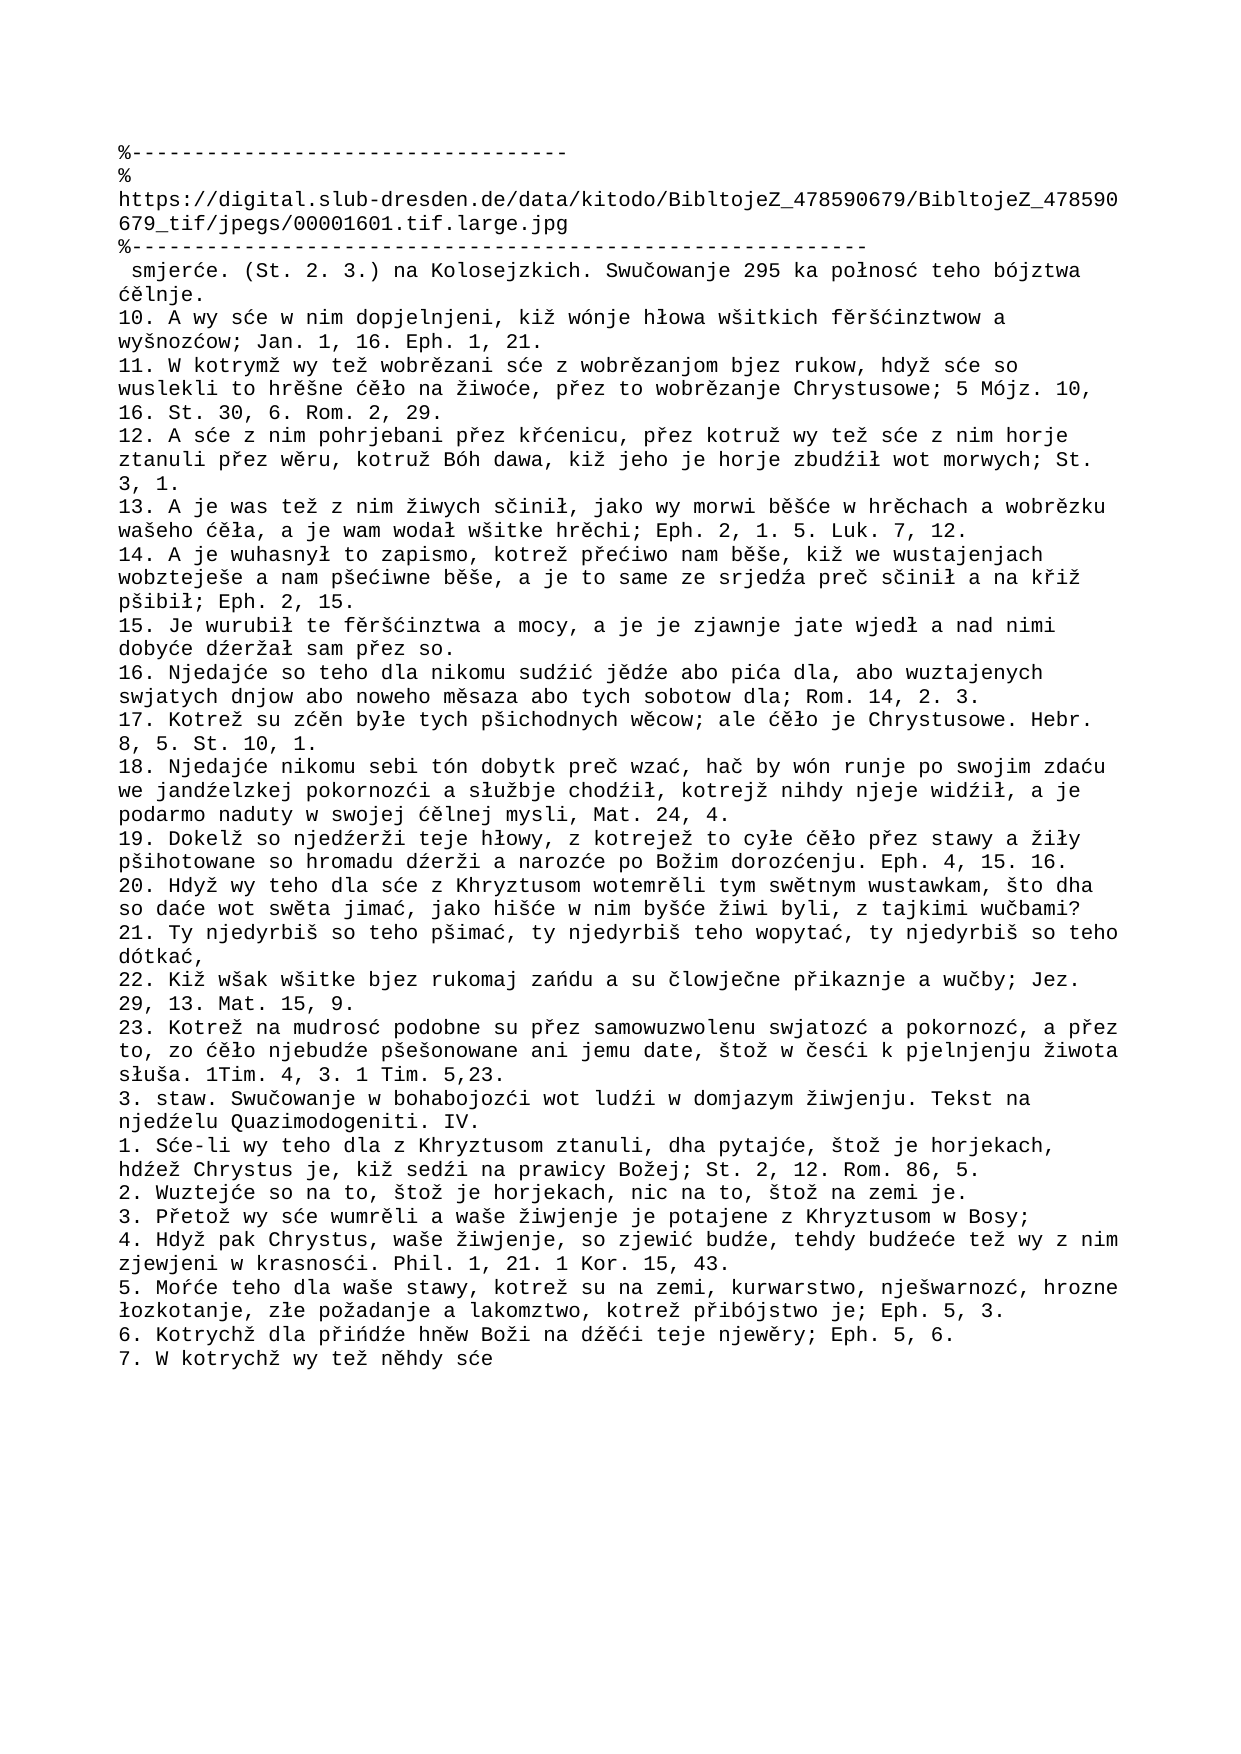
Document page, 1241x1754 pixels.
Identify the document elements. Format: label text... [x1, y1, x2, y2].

text 2. Wuztejće so na to, štož je horjekach, nic na to, štož na zemi je. [118, 1182, 1122, 1206]
text 18. Njedajće nikomu sebi tón dobytk preč wzać, hač by wón runje po swojim zdaću we jandźelzkej pokornozći a słužbje chodźił, kotrejž nihdy njeje widźił, a je podarmo naduty w swojej ćělnej mysli, Mat. 24, 4. [118, 757, 1122, 827]
text 15. Je wurubił te fěršćinztwa a mocy, a je je zjawnje jate wjedł a nad nimi dobyće dźeržał sam přez so. [118, 615, 1122, 662]
text 21. Ty njedyrbiš so teho pšimać, ty njedyrbiš teho wopytać, ty njedyrbiš so teho dótkać, [118, 922, 1122, 969]
text 22. Kiž wšak wšitke bjez rukomaj zańdu a su člowječne přikaznje a wučby; Jez. 29, 13. Mat. 15, 9. [118, 969, 1122, 1017]
text smjerće. (St. 2. 3.) na Kolosejzkich. Swučowanje 295 ka połnosć teho bójztwa ćělnje. [118, 260, 1122, 307]
text 11. W kotrymž wy tež wobrězani sće z wobrězanjom bjez rukow, hdyž sće so wuslekli to hrěšne ćěło na žiwoće, přez to wobrězanje Chrystusowe; 5 Mójz. 10, 16. St. 30, 6. Rom. 2, 29. [118, 354, 1122, 426]
text 6. Kotrychž dla přińdźe hněw Boži na dźěći teje njewěry; Eph. 5, 6. [118, 1324, 1122, 1348]
text 7. W kotrychž wy tež něhdy sće [118, 1348, 1122, 1371]
text 14. A je wuhasnył to zapismo, kotrež přećiwo nam běše, kiž we wustajenjach wobzteješe a nam pšećiwne běše, a je to same ze srjedźa preč sčinił a na křiž pšibił; Eph. 2, 15. [118, 544, 1122, 615]
text 13. A je was tež z nim žiwych sčinił, jako wy morwi běšće w hrěchach a wobrězku wašeho ćěła, a je wam wodał wšitke hrěchi; Eph. 2, 1. 5. Luk. 7, 12. [118, 496, 1122, 544]
text 3. staw. Swučowanje w bohabojozći wot ludźi w domjazym žiwjenju. Tekst na njedźelu Quazimodogeniti. IV. [118, 1088, 1122, 1135]
text % https://digital.slub-dresden.de/data/kitodo/BibltojeZ_478590679/BibltojeZ_478590679_tif/jpegs/00001601.tif.large.jpg [118, 165, 1122, 236]
text 19. Dokelž so njedźerži teje hłowy, z kotrejež to cyłe ćěło přez stawy a žiły pšihotowane so hromadu dźerži a narozće po Božim dorozćenju. Eph. 4, 15. 16. [118, 827, 1122, 875]
text 12. A sće z nim pohrjebani přez křćenicu, přez kotruž wy tež sće z nim horje ztanuli přez wěru, kotruž Bóh dawa, kiž jeho je horje zbudźił wot morwych; St. 3, 1. [118, 426, 1122, 496]
text 10. A wy sće w nim dopjelnjeni, kiž wónje hłowa wšitkich fěršćinztwow a wyšnozćow; Jan. 1, 16. Eph. 1, 21. [118, 307, 1122, 354]
text 1. Sće-li wy teho dla z Khryztusom ztanuli, dha pytajće, štož je horjekach, hdźež Chrystus je, kiž sedźi na prawicy Božej; St. 2, 12. Rom. 86, 5. [118, 1135, 1122, 1182]
text %----------------------------------- [118, 142, 1122, 165]
text 20. Hdyž wy teho dla sće z Khryztusom wotemrěli tym swětnym wustawkam, što dha so daće wot swěta jimać, jako hišće w nim byšće žiwi byli, z tajkimi wučbami? [118, 875, 1122, 922]
text 17. Kotrež su zćěn byłe tych pšichodnych wěcow; ale ćěło je Chrystusowe. Hebr. 8, 5. St. 10, 1. [118, 709, 1122, 757]
text 4. Hdyž pak Chrystus, waše žiwjenje, so zjewić budźe, tehdy budźeće tež wy z nim zjewjeni w krasnosći. Phil. 1, 21. 1 Kor. 15, 43. [118, 1229, 1122, 1277]
text 3. Přetož wy sće wumrěli a waše žiwjenje je potajene z Khryztusom w Bosy; [118, 1206, 1122, 1229]
text 5. Moŕće teho dla waše stawy, kotrež su na zemi, kurwarstwo, nješwarnozć, hrozne łozkotanje, złe požadanje a lakomztwo, kotrež přibójstwo je; Eph. 5, 3. [118, 1277, 1122, 1324]
text %----------------------------------------------------------- [118, 236, 1122, 260]
text 16. Njedajće so teho dla nikomu sudźić jědźe abo pića dla, abo wuztajenych swjatych dnjow abo noweho měsaza abo tych sobotow dla; Rom. 14, 2. 3. [118, 662, 1122, 709]
text 23. Kotrež na mudrosć podobne su přez samowuzwolenu swjatozć a pokornozć, a přez to, zo ćěło njebudźe pšešonowane ani jemu date, štož w česći k pjelnjenju žiwota słuša. 1Tim. 4, 3. 1 Tim. 5,23. [118, 1017, 1122, 1088]
